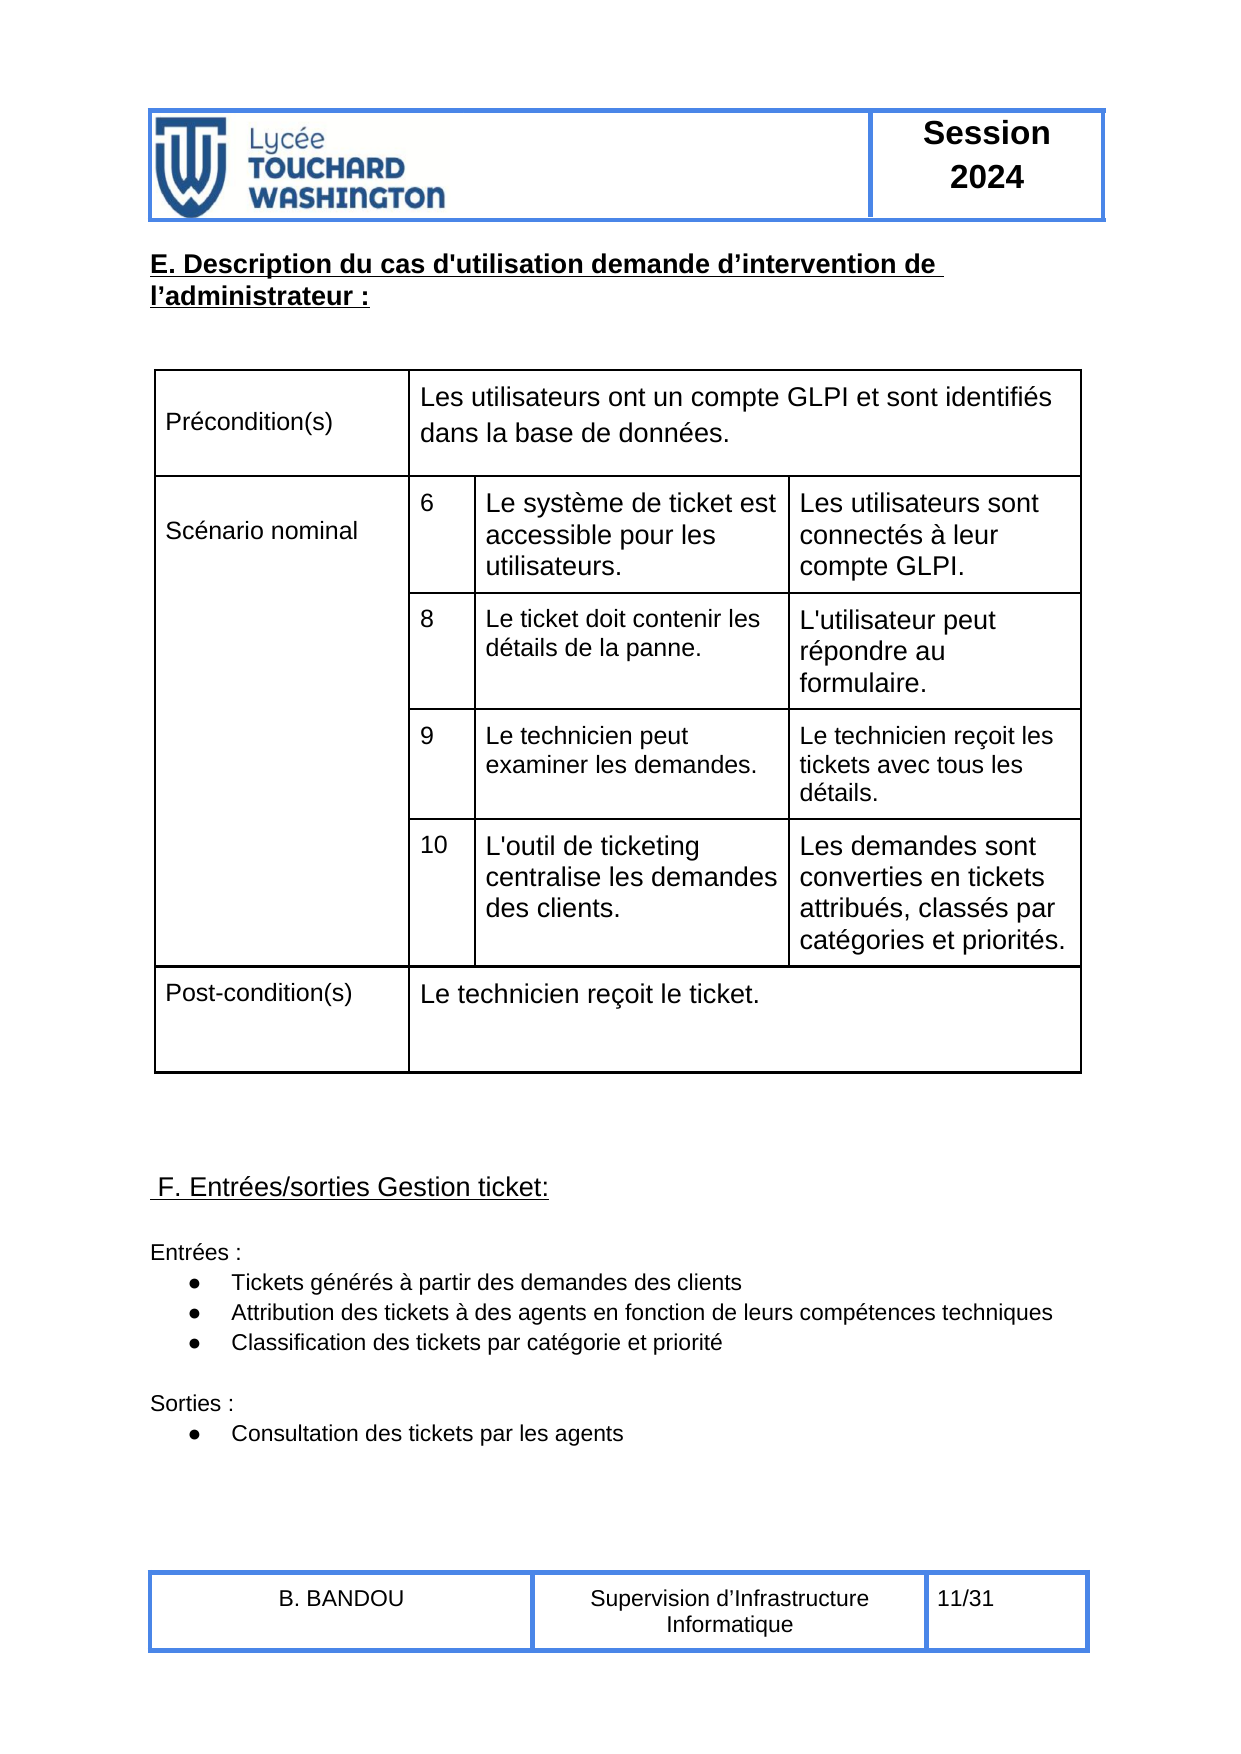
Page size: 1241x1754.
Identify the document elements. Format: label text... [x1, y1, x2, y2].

table_cell 8 [410, 594, 474, 708]
table_header Précondition(s) [156, 371, 408, 475]
subtitle F. Entrées/sorties Gestion ticket: [150, 1171, 1090, 1203]
text Entrées : [150, 1238, 1090, 1265]
table_cell Le technicien peut examiner les demandes. [476, 710, 788, 817]
table_cell Les demandes sont converties en tickets attribués, classés par catégories et priorités. [790, 820, 1080, 965]
list Tickets générés à partir des demandes des clients [187, 1269, 1090, 1295]
table_cell 9 [410, 710, 474, 817]
list Attribution des tickets à des agents en fonction de leurs compétences techniques [187, 1299, 1090, 1325]
table_cell L'utilisateur peut répondre au formulaire. [790, 594, 1080, 708]
table_cell 6 [410, 477, 474, 592]
table_cell Scénario nominal [156, 477, 408, 965]
table_cell Les utilisateurs sont connectés à leur compte GLPI. [790, 477, 1080, 592]
list Consultation des tickets par les agents [187, 1420, 1090, 1446]
list Classification des tickets par catégorie et priorité [187, 1329, 1090, 1356]
subtitle E. Description du cas d'utilisation demande d’intervention de l’administrateur : [150, 248, 1090, 311]
table_header Les utilisateurs ont un compte GLPI et sont identifiés dans la base de données. [410, 371, 1080, 475]
table_cell 10 [410, 820, 474, 965]
text Sorties : [150, 1389, 1090, 1416]
table_cell Le système de ticket est accessible pour les utilisateurs. [476, 477, 788, 592]
table_cell Le ticket doit contenir les détails de la panne. [476, 594, 788, 708]
picture [152, 113, 451, 218]
table_cell L'outil de ticketing centralise les demandes des clients. [476, 820, 788, 965]
table_cell Le technicien reçoit les tickets avec tous les détails. [790, 710, 1080, 817]
table_cell Le technicien reçoit le ticket. [410, 968, 1080, 1071]
table_cell Post-condition(s) [156, 968, 408, 1071]
